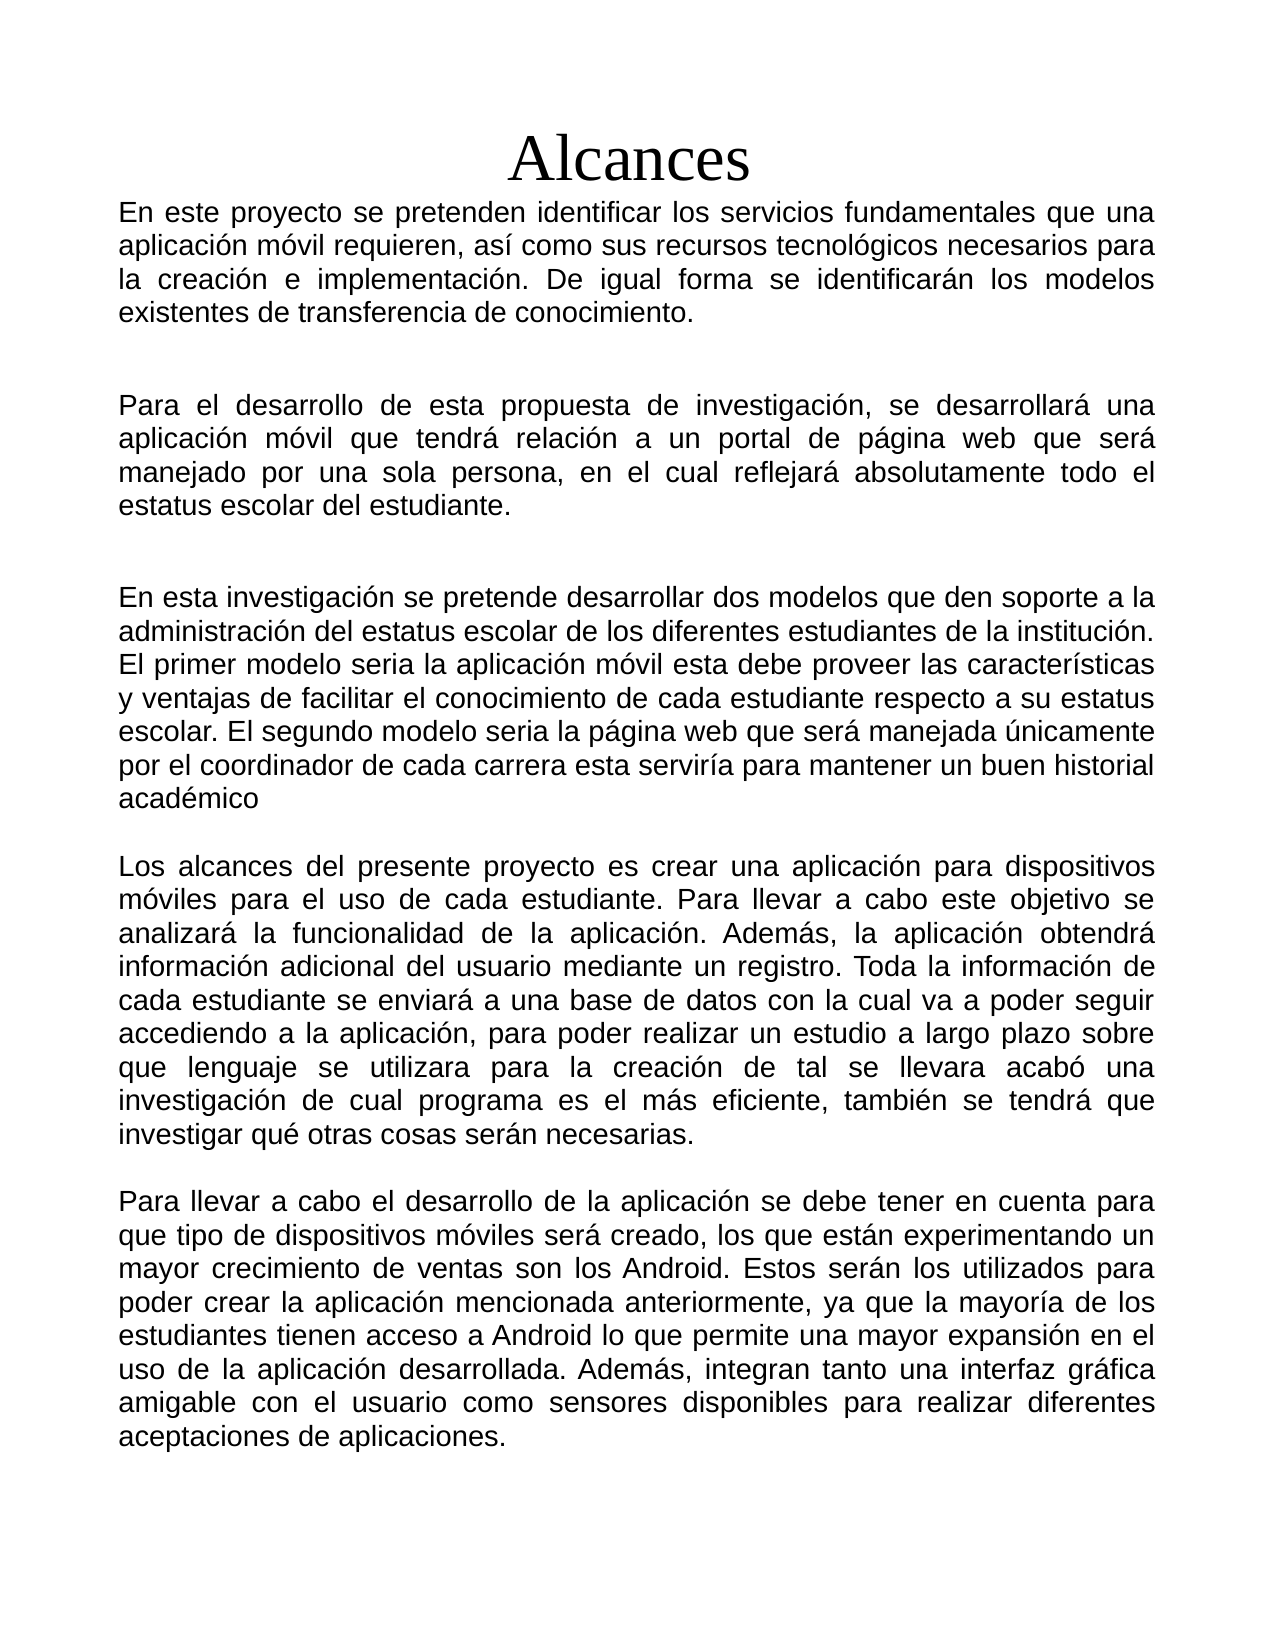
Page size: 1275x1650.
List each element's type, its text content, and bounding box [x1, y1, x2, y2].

text Para llevar a cabo el desarrollo de la aplicación se debe tener en cuenta para que tipo de dispositivos móviles será creado, los que están experimentando un mayor crecimiento de ventas son los Android. Estos serán los utilizados para poder crear la aplicación mencionada anteriormente, ya que la mayoría de los estudiantes tienen acceso a Android lo que permite una mayor expansión en el uso de la aplicación desarrollada. Además, integran tanto una interfaz gráfica amigable con el usuario como sensores disponibles para realizar diferentes aceptaciones de aplicaciones. [118, 1184, 1157, 1452]
text Alcances [118, 118, 1157, 195]
text En este proyecto se pretenden identificar los servicios fundamentales que una aplicación móvil requieren, así como sus recursos tecnológicos necesarios para la creación e implementación. De igual forma se identificarán los modelos existentes de transferencia de conocimiento. [118, 195, 1157, 329]
text Para el desarrollo de esta propuesta de investigación, se desarrollará una aplicación móvil que tendrá relación a un portal de página web que será manejado por una sola persona, en el cual reflejará absolutamente todo el estatus escolar del estudiante. [118, 387, 1157, 522]
text En esta investigación se pretende desarrollar dos modelos que den soporte a la administración del estatus escolar de los diferentes estudiantes de la institución. El primer modelo seria la aplicación móvil esta debe proveer las características y ventajas de facilitar el conocimiento de cada estudiante respecto a su estatus escolar. El segundo modelo seria la página web que será manejada únicamente por el coordinador de cada carrera esta serviría para mantener un buen historial académico [118, 580, 1157, 815]
text Los alcances del presente proyecto es crear una aplicación para dispositivos móviles para el uso de cada estudiante. Para llevar a cabo este objetivo se analizará la funcionalidad de la aplicación. Además, la aplicación obtendrá información adicional del usuario mediante un registro. Toda la información de cada estudiante se enviará a una base de datos con la cual va a poder seguir accediendo a la aplicación, para poder realizar un estudio a largo plazo sobre que lenguaje se utilizara para la creación de tal se llevara acabó una investigación de cual programa es el más eficiente, también se tendrá que investigar qué otras cosas serán necesarias. [118, 848, 1157, 1150]
